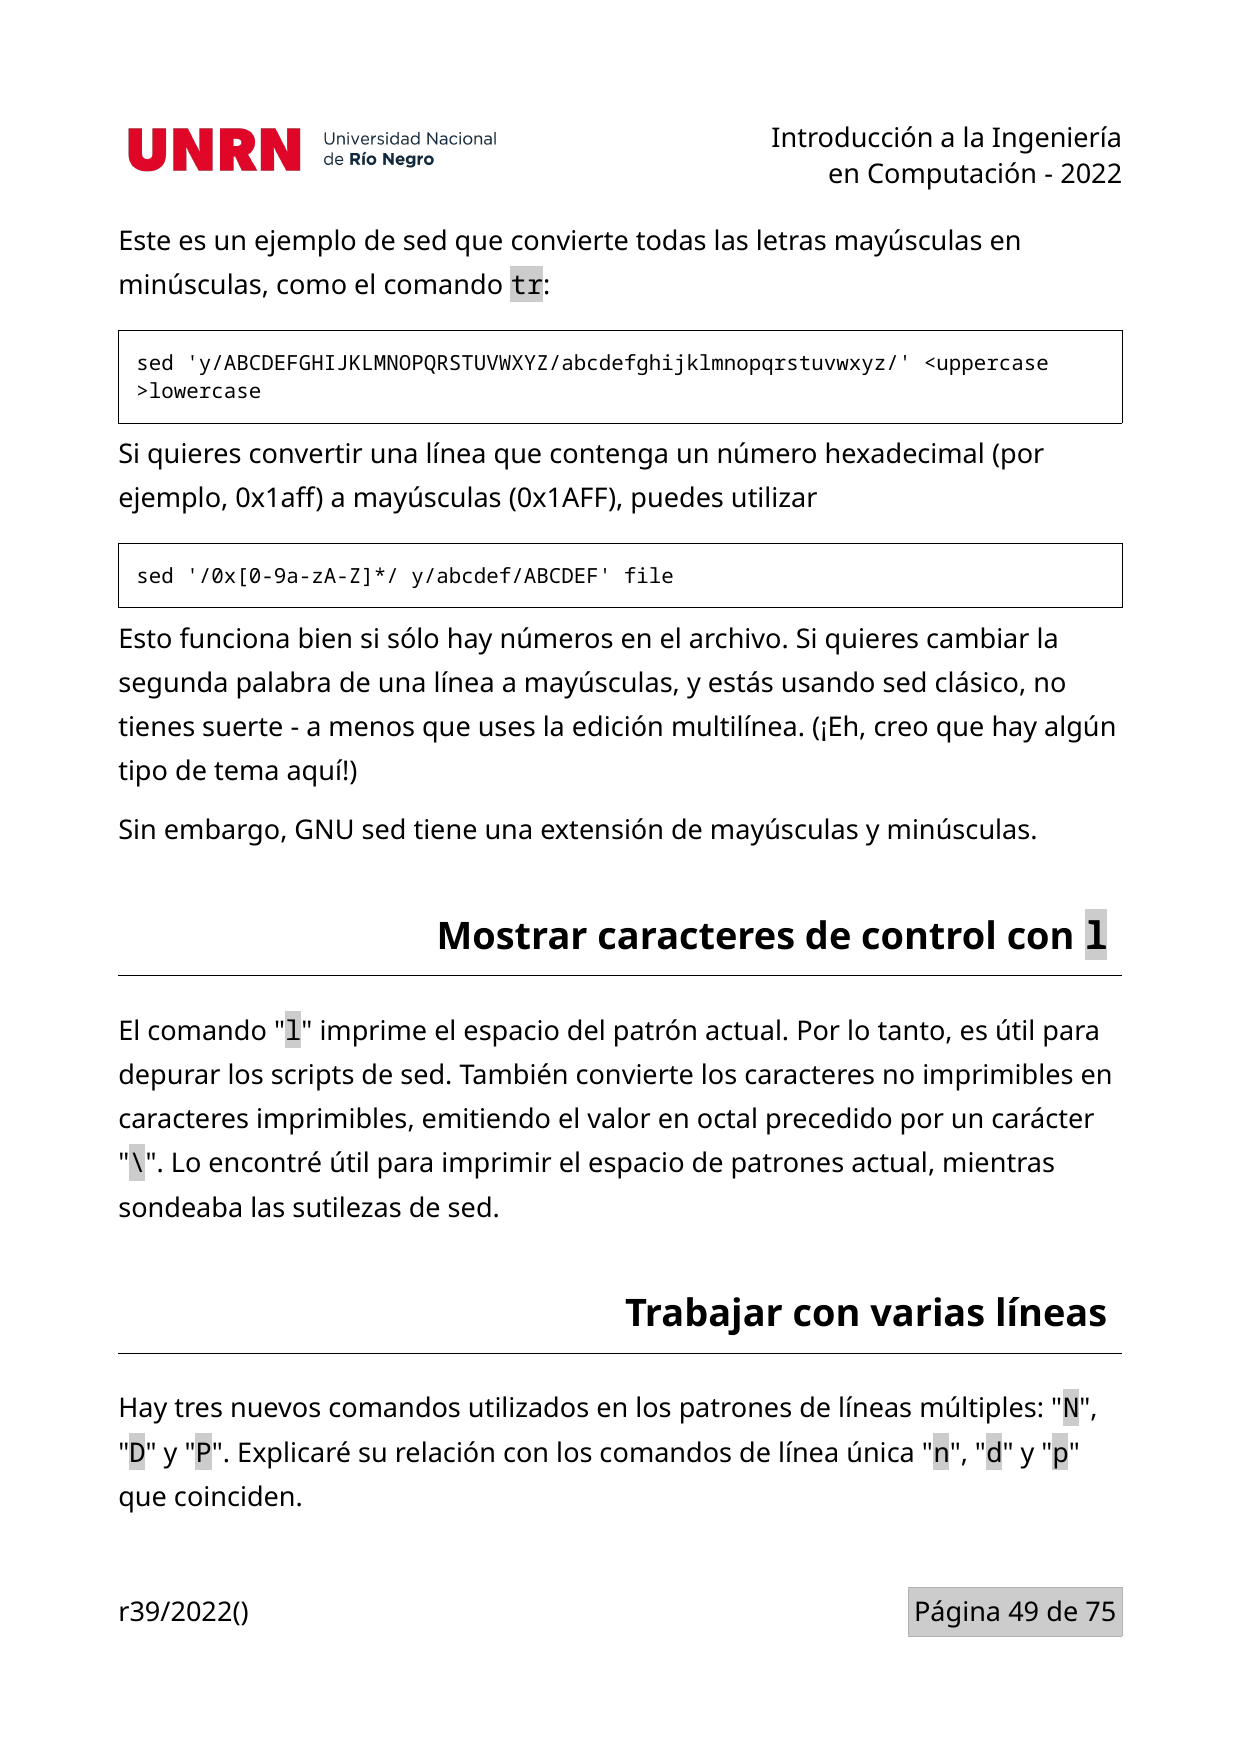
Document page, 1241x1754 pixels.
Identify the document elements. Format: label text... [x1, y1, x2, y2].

text El comando "l" imprime el espacio del patrón actual. Por lo tanto, es útil para depurar los scripts de sed. También convierte los caracteres no imprimibles en caracteres imprimibles, emitiendo el valor en octal precedido por un carácter "\". Lo encontré útil para imprimir el espacio de patrones actual, mientras sondeaba las sutilezas de sed. [118, 1011, 1122, 1225]
text Si quieres convertir una línea que contenga un número hexadecimal (por ejemplo, 0x1aff) a mayúsculas (0x1AFF), puedes utilizar [118, 434, 1122, 516]
picture [118, 118, 505, 180]
text sed '/0x[0-9a-zA-Z]*/ y/abcdef/ABCDEF' file [119, 544, 1122, 607]
text Sin embargo, GNU sed tiene una extensión de mayúsculas y minúsculas. [118, 810, 1122, 847]
text sed 'y/ABCDEFGHIJKLMNOPQRSTUVWXYZ/abcdefghijklmnopqrstuvwxyz/' <uppercase >lowercase [119, 331, 1122, 423]
subtitle Trabajar con varias líneas [118, 1272, 1122, 1353]
subtitle Mostrar caracteres de control con l [118, 894, 1122, 975]
text Esto funciona bien si sólo hay números en el archivo. Si quieres cambiar la segunda palabra de una línea a mayúsculas, y estás usando sed clásico, no tienes suerte - a menos que uses la edición multilínea. (¡Eh, creo que hay algún tipo de tema aquí!) [118, 619, 1122, 788]
text Este es un ejemplo de sed que convierte todas las letras mayúsculas en minúsculas, como el comando tr: [118, 221, 1122, 302]
text Hay tres nuevos comandos utilizados en los patrones de líneas múltiples: "N", "D" y "P". Explicaré su relación con los comandos de línea única "n", "d" y "p" que coinciden. [118, 1389, 1122, 1514]
